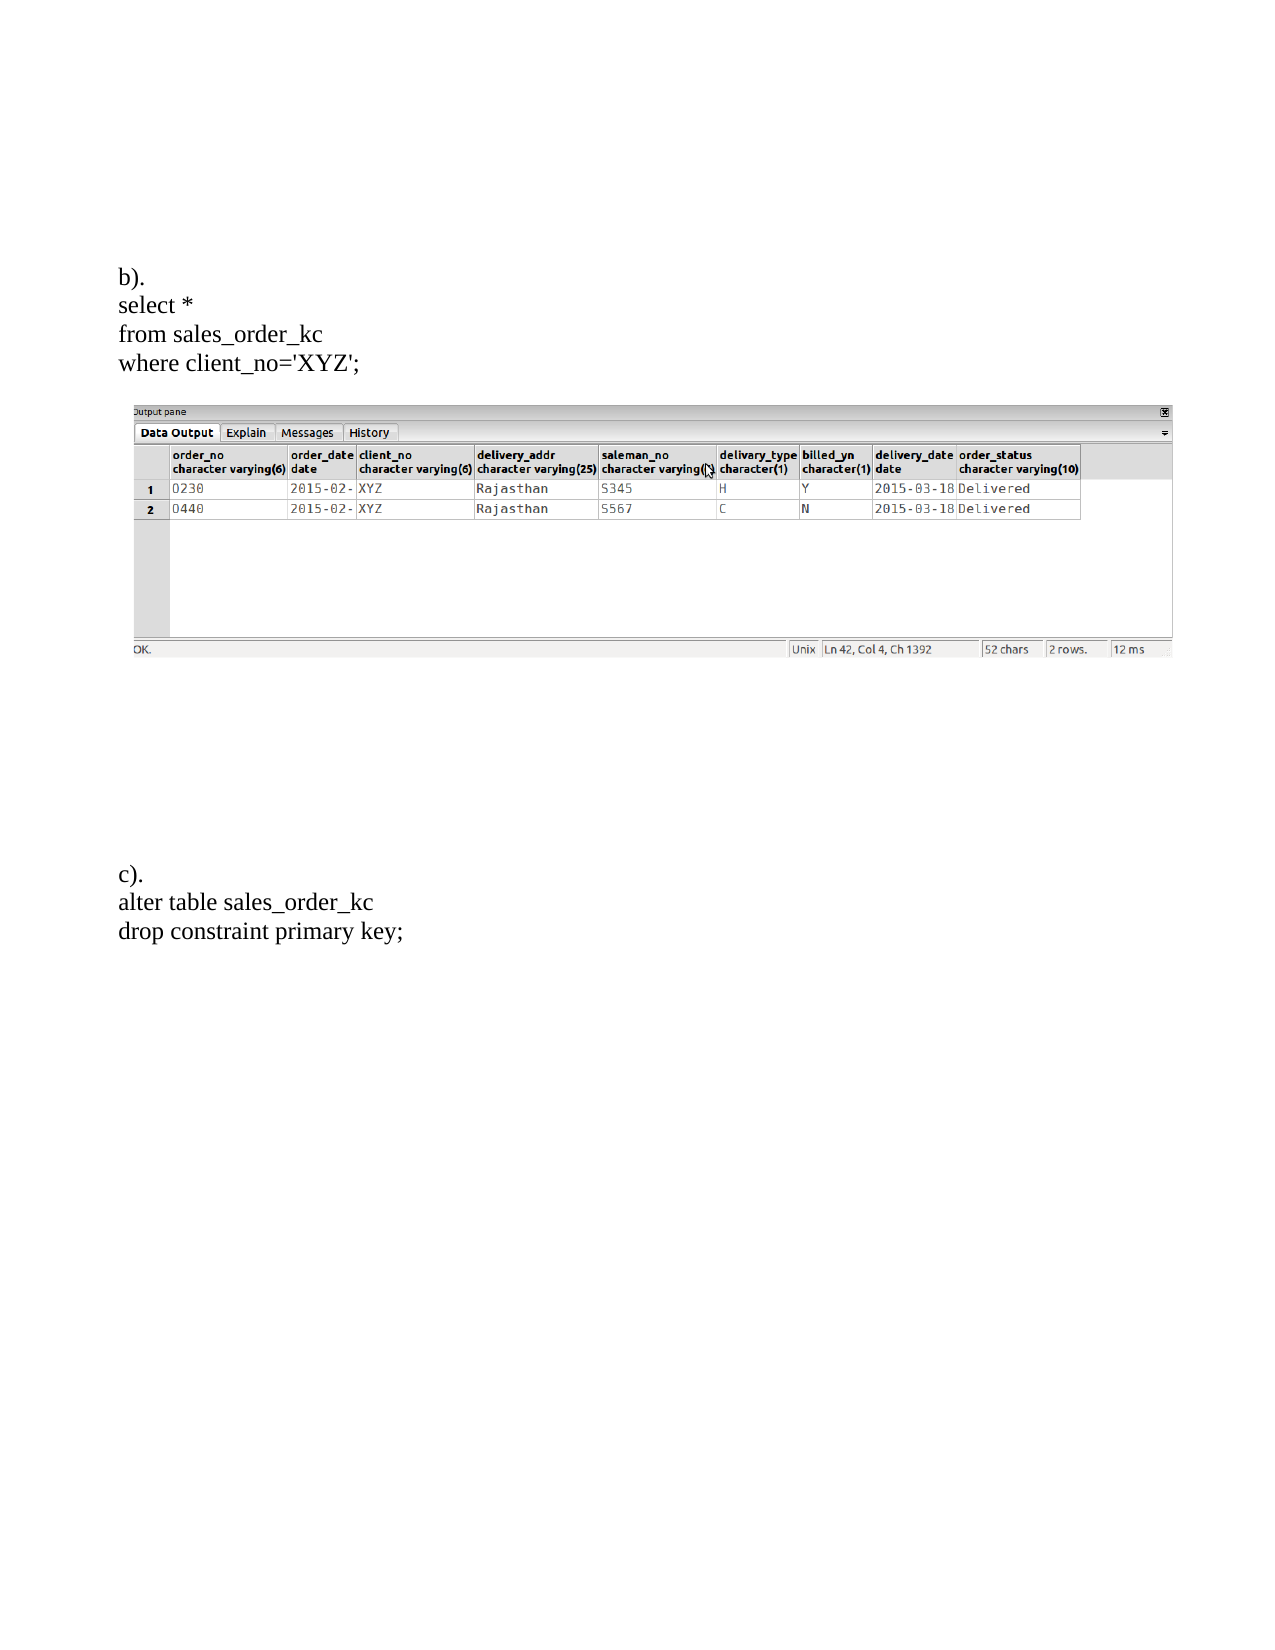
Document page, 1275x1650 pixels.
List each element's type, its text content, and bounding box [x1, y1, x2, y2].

text c). [118, 859, 1157, 887]
text from sales_order_kc [118, 319, 1157, 348]
text drop constraint primary key; [118, 916, 1157, 945]
text where client_no='XYZ'; [118, 348, 1157, 377]
picture [133, 405, 1173, 658]
text b). [118, 262, 1157, 291]
text alter table sales_order_kc [118, 887, 1157, 916]
text select * [118, 291, 1157, 319]
